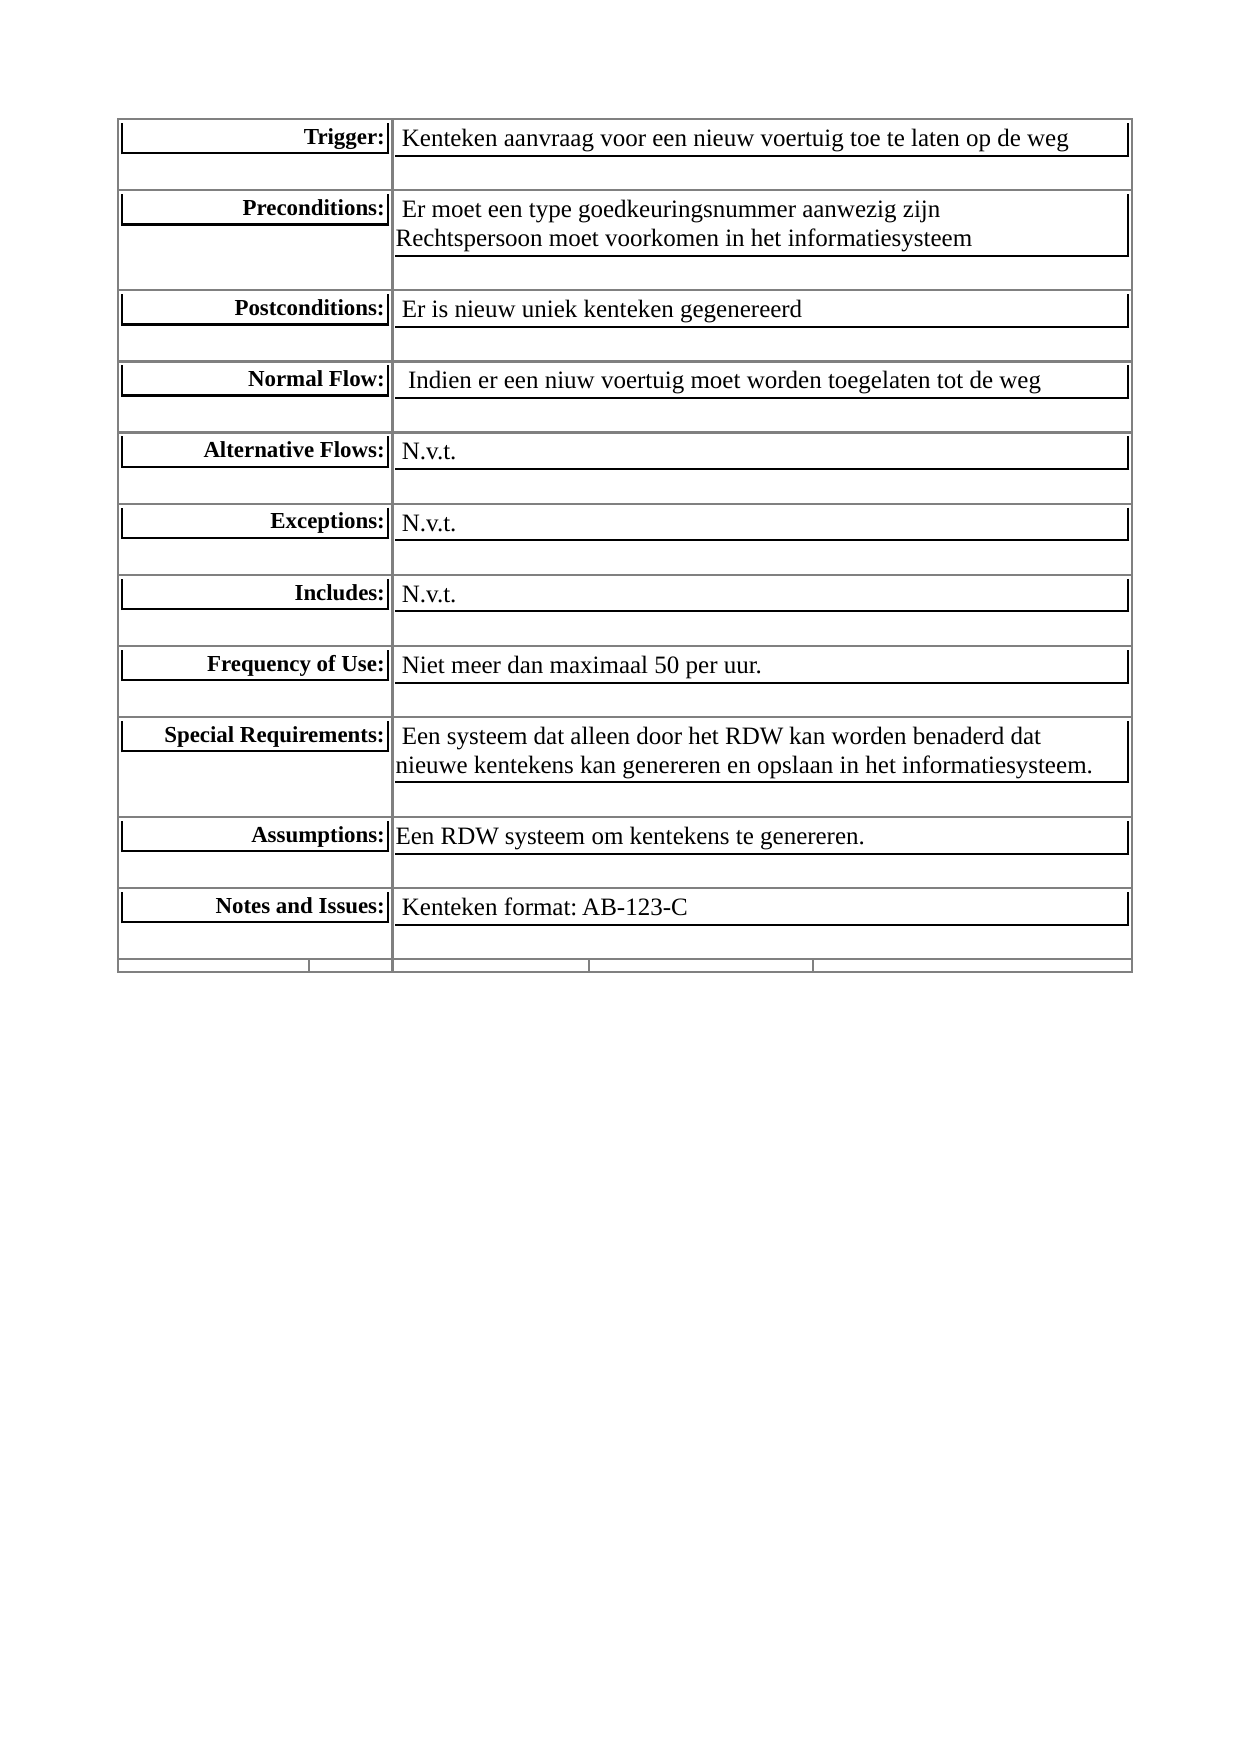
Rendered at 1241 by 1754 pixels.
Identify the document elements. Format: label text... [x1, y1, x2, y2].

table_cell Kenteken format: AB-123-C [394, 889, 1131, 958]
table_cell Er is nieuw uniek kenteken gegenereerd [394, 291, 1131, 360]
table_cell Alternative Flows: [119, 434, 391, 503]
table_cell Exceptions: [119, 505, 391, 574]
table_cell N.v.t. [394, 576, 1131, 645]
table_cell Assumptions: [119, 818, 391, 887]
table_cell Kenteken aanvraag voor een nieuw voertuig toe te laten op de weg [394, 120, 1131, 189]
table_cell Een RDW systeem om kentekens te genereren. [394, 818, 1131, 887]
table_cell Trigger: [119, 120, 391, 189]
table_cell Er moet een type goedkeuringsnummer aanwezig zijn Rechtspersoon moet voorkomen in het informatiesysteem [394, 191, 1131, 289]
table_cell Indien er een niuw voertuig moet worden toegelaten tot de weg [394, 363, 1131, 431]
table_cell [394, 960, 588, 971]
table_cell N.v.t. [394, 505, 1131, 574]
table_cell [119, 960, 308, 971]
table_cell Postconditions: [119, 291, 391, 360]
table_cell Preconditions: [119, 191, 391, 289]
table_cell Normal Flow: [119, 363, 391, 431]
table_cell Includes: [119, 576, 391, 645]
table_cell [310, 960, 391, 971]
table_cell [814, 960, 1131, 971]
table_cell Frequency of Use: [119, 647, 391, 716]
table_cell Een systeem dat alleen door het RDW kan worden benaderd dat nieuwe kentekens kan genereren en opslaan in het informatiesysteem. [394, 718, 1131, 816]
table_cell [590, 960, 812, 971]
table_cell Special Requirements: [119, 718, 391, 816]
table_cell Notes and Issues: [119, 889, 391, 958]
table_cell Niet meer dan maximaal 50 per uur. [394, 647, 1131, 716]
table_cell N.v.t. [394, 434, 1131, 503]
